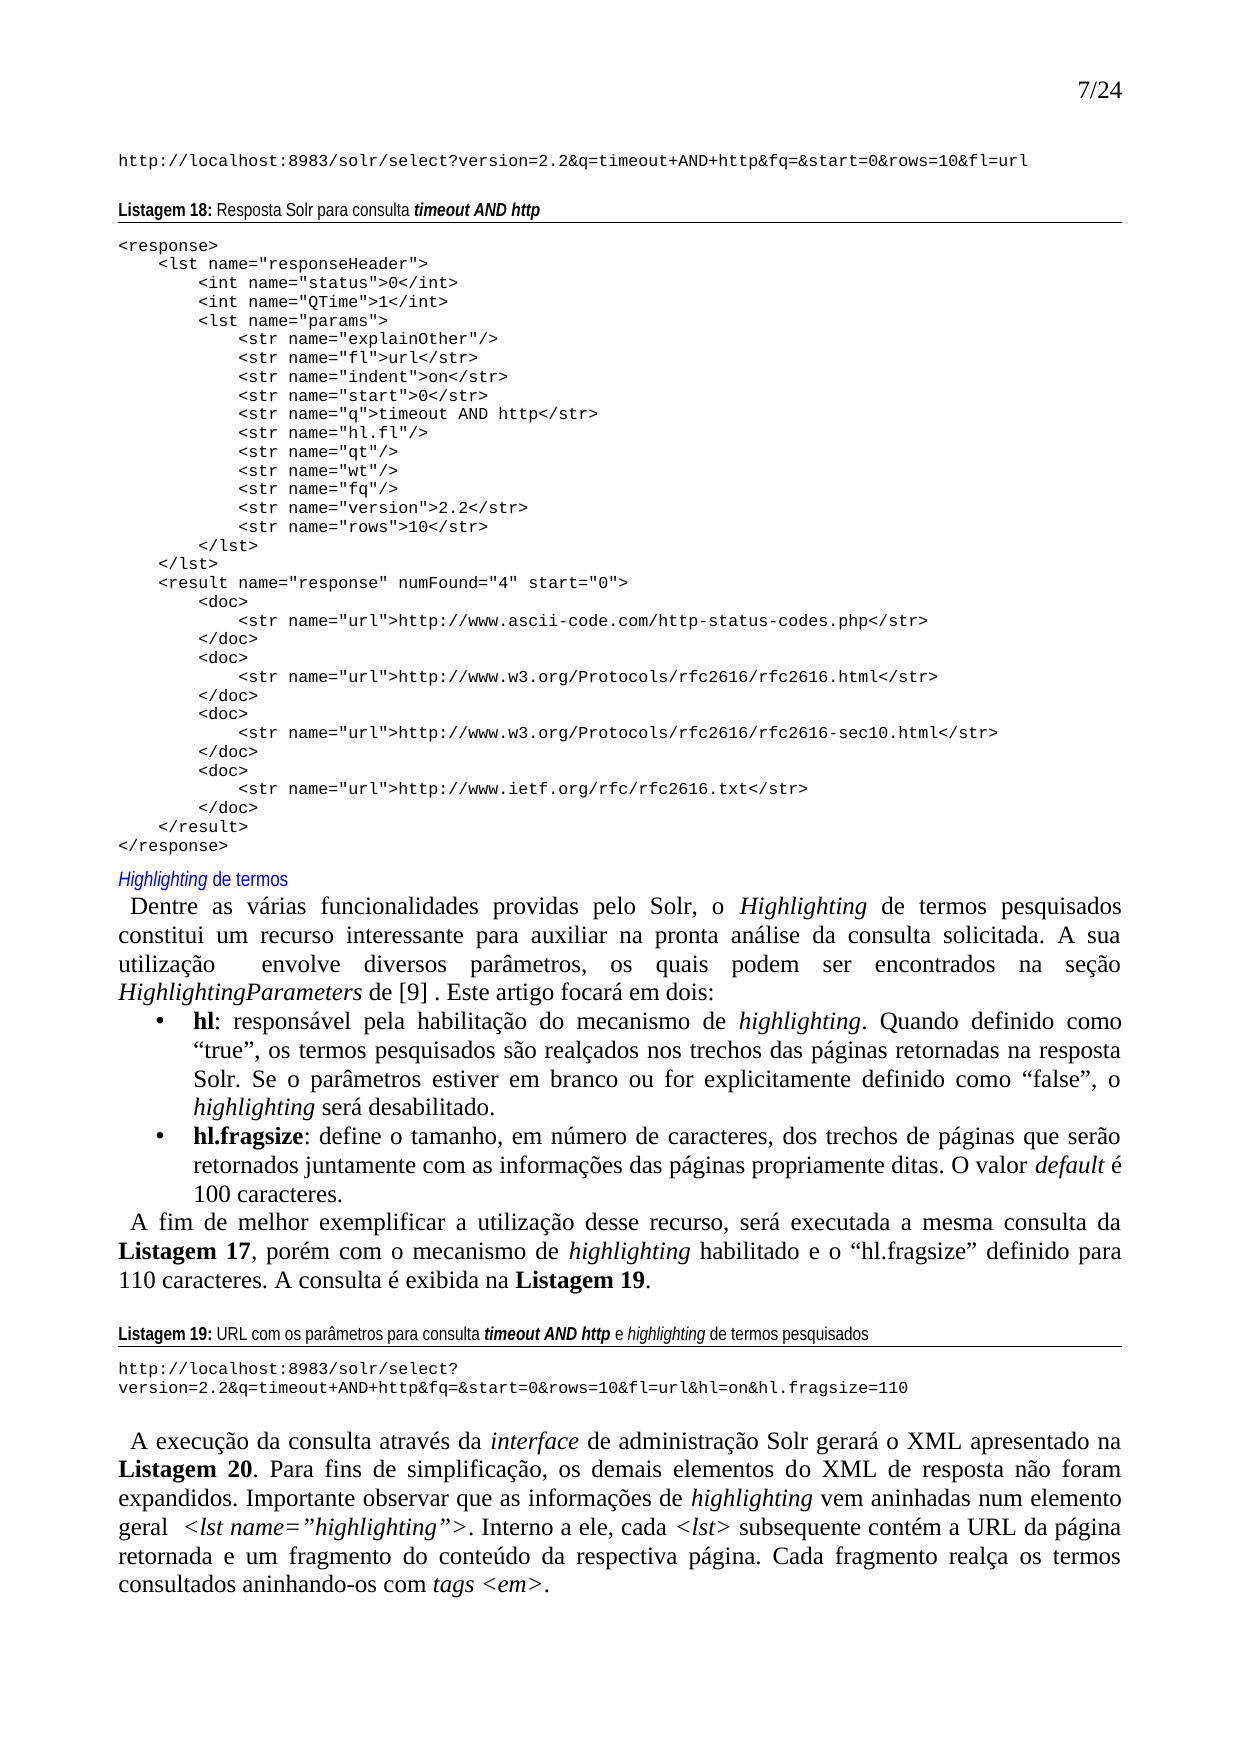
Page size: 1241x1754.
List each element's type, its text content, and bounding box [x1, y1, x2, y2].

list </doc> [118, 686, 1122, 705]
list hl.fragsize: define o tamanho, em número de caracteres, dos trechos de páginas que serão retornados juntamente com as informações das páginas propriamente ditas. O valor default é 100 caracteres. [156, 1121, 1122, 1207]
list <str name="fq"/> [118, 480, 1122, 498]
list </result> [118, 817, 1122, 836]
text A fim de melhor exemplificar a utilização desse recurso, será executada a mesma consulta da Listagem 17, porém com o mecanismo de highlighting habilitado e o “hl.fragsize” definido para 110 caracteres. A consulta é exibida na Listagem 19. [118, 1207, 1122, 1294]
list <str name="url">http://www.w3.org/Protocols/rfc2616/rfc2616.html</str> [118, 667, 1122, 686]
list <str name="url">http://www.ietf.org/rfc/rfc2616.txt</str> [118, 780, 1122, 798]
list <str name="start">0</str> [118, 386, 1122, 405]
list <str name="q">timeout AND http</str> [118, 405, 1122, 423]
list </doc> [118, 742, 1122, 761]
list </doc> [118, 798, 1122, 817]
list </doc> [118, 630, 1122, 648]
list <int name="QTime">1</int> [118, 292, 1122, 311]
list <str name="url">http://www.w3.org/Protocols/rfc2616/rfc2616-sec10.html</str> [118, 723, 1122, 742]
list <doc> [118, 761, 1122, 780]
list http://localhost:8983/solr/select?version=2.2&q=timeout+AND+http&fq=&start=0&rows=10&fl=url [118, 151, 1122, 170]
list <str name="wt"/> [118, 461, 1122, 480]
list </lst> [118, 536, 1122, 555]
text A execução da consulta através da interface de administração Solr gerará o XML apresentado na Listagem 20. Para fins de simplificação, os demais elementos do XML de resposta não foram expandidos. Importante observar que as informações de highlighting vem aninhadas num elemento geral <lst name=”highlighting”>. Interno a ele, cada <lst> subsequente contém a URL da página retornada e um fragmento do conteúdo da respectiva página. Cada fragmento realça os termos consultados aninhando-os com tags <em>. [118, 1426, 1122, 1598]
list <str name="fl">url</str> [118, 348, 1122, 367]
list <int name="status">0</int> [118, 273, 1122, 292]
list <lst name="responseHeader"> [118, 255, 1122, 273]
list <response> [118, 236, 1122, 255]
list <str name="url">http://www.ascii-code.com/http-status-codes.php</str> [118, 611, 1122, 630]
list <doc> [118, 592, 1122, 611]
list <doc> [118, 648, 1122, 667]
list <str name="rows">10</str> [118, 517, 1122, 536]
list Listagem 19: URL com os parâmetros para consulta timeout AND http e highlighting de termos pesquisados [118, 1322, 1122, 1346]
list <str name="qt"/> [118, 442, 1122, 461]
list <str name="explainOther"/> [118, 330, 1122, 348]
list <doc> [118, 705, 1122, 723]
list </response> [118, 836, 1122, 855]
text Dentre as várias funcionalidades providas pelo Solr, o Highlighting de termos pesquisados constitui um recurso interessante para auxiliar na pronta análise da consulta solicitada. A sua utilização envolve diversos parâmetros, os quais podem ser encontrados na seção HighlightingParameters de [9] . Este artigo focará em dois: [118, 891, 1122, 1006]
text Highlighting de termos [118, 867, 1122, 891]
list hl: responsável pela habilitação do mecanismo de highlighting. Quando definido como “true”, os termos pesquisados são realçados nos trechos das páginas retornadas na resposta Solr. Se o parâmetros estiver em branco ou for explicitamente definido como “false”, o highlighting será desabilitado. [156, 1006, 1122, 1121]
list </lst> [118, 555, 1122, 573]
list <lst name="params"> [118, 311, 1122, 330]
list http://localhost:8983/solr/select?version=2.2&q=timeout+AND+http&fq=&start=0&rows=10&fl=url&hl=on&hl.fragsize=110 [118, 1359, 1122, 1397]
list Listagem 18: Resposta Solr para consulta timeout AND http [118, 199, 1122, 222]
list <result name="response" numFound="4" start="0"> [118, 573, 1122, 592]
list <str name="hl.fl"/> [118, 423, 1122, 442]
list <str name="version">2.2</str> [118, 498, 1122, 517]
list <str name="indent">on</str> [118, 367, 1122, 386]
